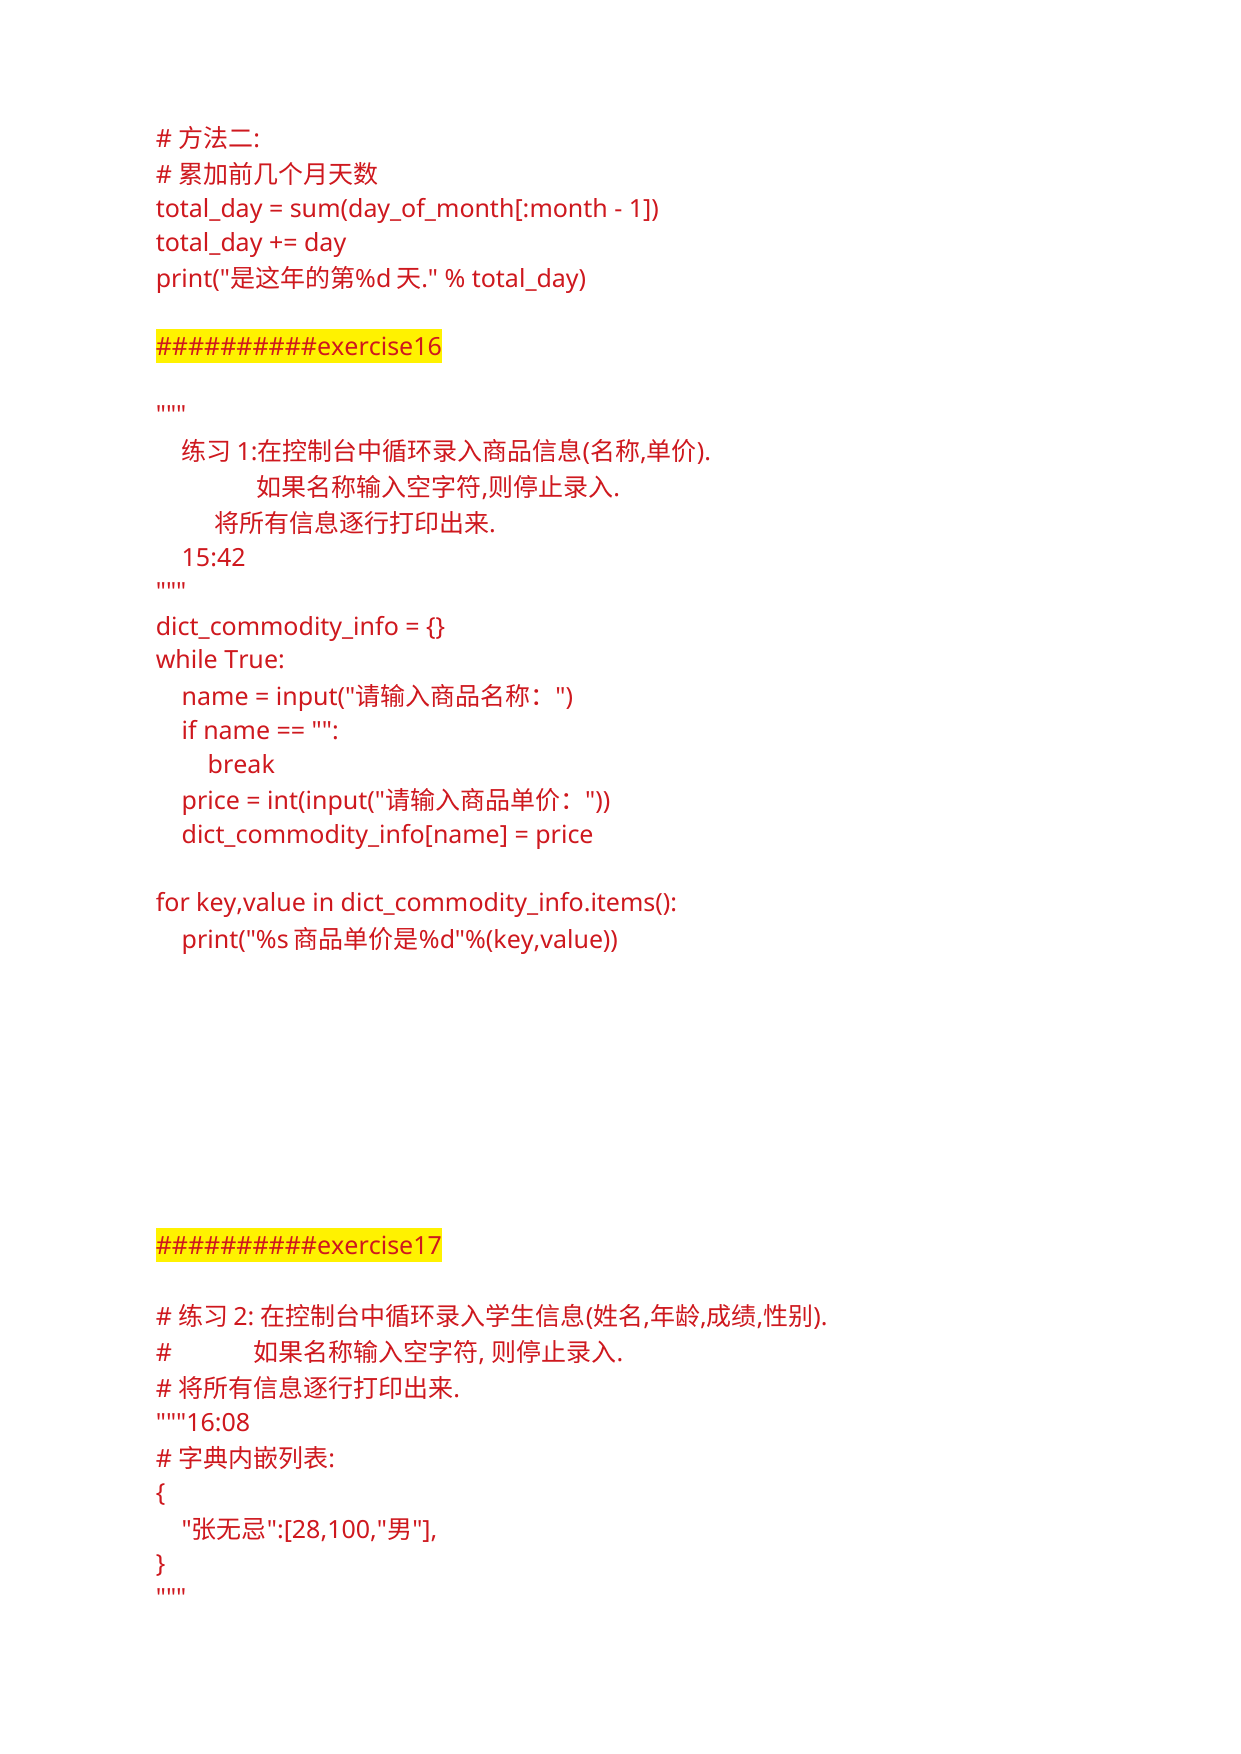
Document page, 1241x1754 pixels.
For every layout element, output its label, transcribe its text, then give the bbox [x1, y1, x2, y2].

text # 练习2: 在控制台中循环录入学生信息(姓名,年龄,成绩,性别). [156, 1296, 1122, 1332]
text price = int(input("请输入商品单价：")) [156, 781, 1122, 817]
text total_day += day [156, 225, 1122, 259]
text print("%s商品单价是%d"%(key,value)) [156, 919, 1122, 955]
text ##########exercise17 [156, 1228, 1122, 1262]
text # 字典内嵌列表: [156, 1439, 1122, 1475]
text total_day = sum(day_of_month[:month - 1]) [156, 191, 1122, 225]
text { [156, 1475, 1122, 1509]
text 练习1:在控制台中循环录入商品信息(名称,单价). [156, 431, 1122, 467]
text break [156, 747, 1122, 781]
text 15:42 [156, 540, 1122, 574]
text 将所有信息逐行打印出来. [156, 504, 1122, 540]
text """16:08 [156, 1405, 1122, 1439]
text """ [156, 574, 1122, 608]
text """ [156, 397, 1122, 431]
text # 如果名称输入空字符, 则停止录入. [156, 1332, 1122, 1368]
text # 累加前几个月天数 [156, 154, 1122, 191]
text dict_commodity_info[name] = price [156, 817, 1122, 851]
text while True: [156, 642, 1122, 676]
text if name == "": [156, 712, 1122, 747]
text # 方法二: [156, 118, 1122, 154]
text name = input("请输入商品名称：") [156, 676, 1122, 712]
text "张无忌":[28,100,"男"], [156, 1509, 1122, 1545]
text 如果名称输入空字符,则停止录入. [156, 467, 1122, 504]
text } [156, 1545, 1122, 1579]
text dict_commodity_info = {} [156, 608, 1122, 642]
text print("是这年的第%d天." % total_day) [156, 259, 1122, 295]
text """ [156, 1579, 1122, 1613]
text for key,value in dict_commodity_info.items(): [156, 885, 1122, 919]
text # 将所有信息逐行打印出来. [156, 1368, 1122, 1405]
text ##########exercise16 [156, 329, 1122, 363]
